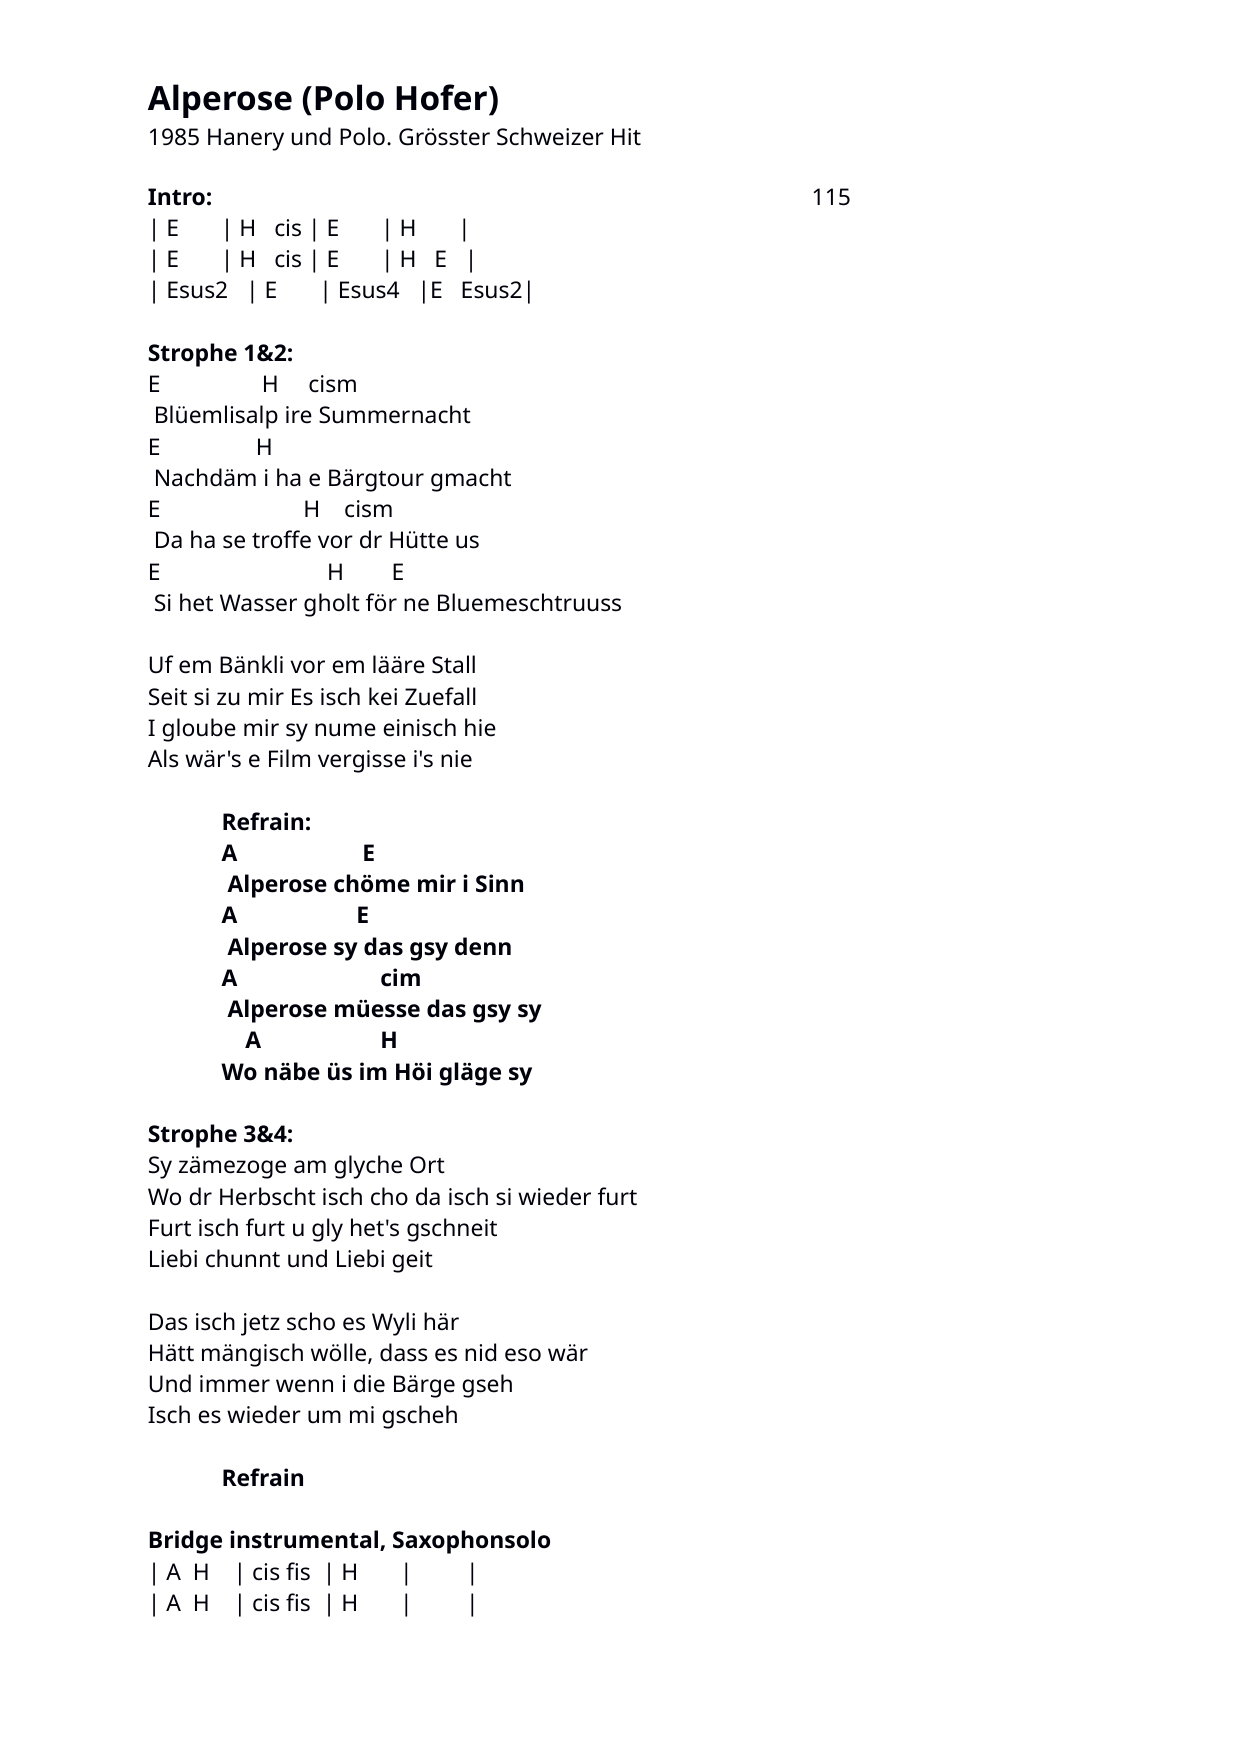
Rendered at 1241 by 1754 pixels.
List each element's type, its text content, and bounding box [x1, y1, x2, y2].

text Si het Wasser gholt för ne Bluemeschtruuss [148, 587, 1093, 618]
text E H E [148, 555, 1093, 587]
text Hätt mängisch wölle, dass es nid eso wär [148, 1337, 1093, 1368]
text Alperose (Polo Hofer) 1985 Hanery und Polo. Grösster Schweizer Hit [148, 75, 1093, 152]
text Bridge instrumental, Saxophonsolo [148, 1524, 1093, 1555]
text Refrain [221, 1462, 1093, 1493]
text Uf em Bänkli vor em lääre Stall [148, 649, 1093, 680]
text Strophe 3&4: [148, 1118, 1093, 1149]
text Wo dr Herbscht isch cho da isch si wieder furt [148, 1180, 1093, 1212]
text Blüemlisalp ire Summernacht E H [148, 399, 1093, 462]
text | E | H cis | E | H | [148, 212, 1093, 243]
text Seit si zu mir Es isch kei Zuefall [148, 680, 1093, 712]
text Da ha se troffe vor dr Hütte us [148, 524, 1093, 555]
text A cim [221, 962, 1093, 993]
text Das isch jetz scho es Wyli här [148, 1305, 1093, 1337]
text Strophe 1&2: [148, 337, 1093, 368]
text Sy zämezoge am glyche Ort [148, 1149, 1093, 1180]
text Alperose sy das gsy denn [221, 930, 1093, 962]
text Refrain: [221, 805, 1093, 837]
text | Esus2 | E | Esus4 |E Esus2| [148, 274, 1093, 305]
text Intro: 115 [148, 180, 1093, 212]
text Und immer wenn i die Bärge gseh [148, 1368, 1093, 1399]
text E H cism [148, 368, 1093, 399]
text A H [221, 1024, 1093, 1055]
text E H cism [148, 493, 1093, 524]
text Alperose chöme mir i Sinn [221, 868, 1093, 899]
text A E [221, 899, 1093, 930]
text | A H | cis fis | H | | | A H | cis fis | H | | [148, 1555, 1093, 1649]
text Furt isch furt u gly het's gschneit [148, 1212, 1093, 1243]
text Nachdäm i ha e Bärgtour gmacht [148, 462, 1093, 493]
text | E | H cis | E | H E | [148, 243, 1093, 274]
text I gloube mir sy nume einisch hie [148, 712, 1093, 743]
text A E [221, 837, 1093, 868]
text Isch es wieder um mi gscheh [148, 1399, 1093, 1430]
text Wo näbe üs im Höi gläge sy [221, 1055, 1093, 1087]
text Als wär's e Film vergisse i's nie [148, 743, 1093, 774]
text Alperose müesse das gsy sy [221, 993, 1093, 1024]
text Liebi chunnt und Liebi geit [148, 1243, 1093, 1274]
